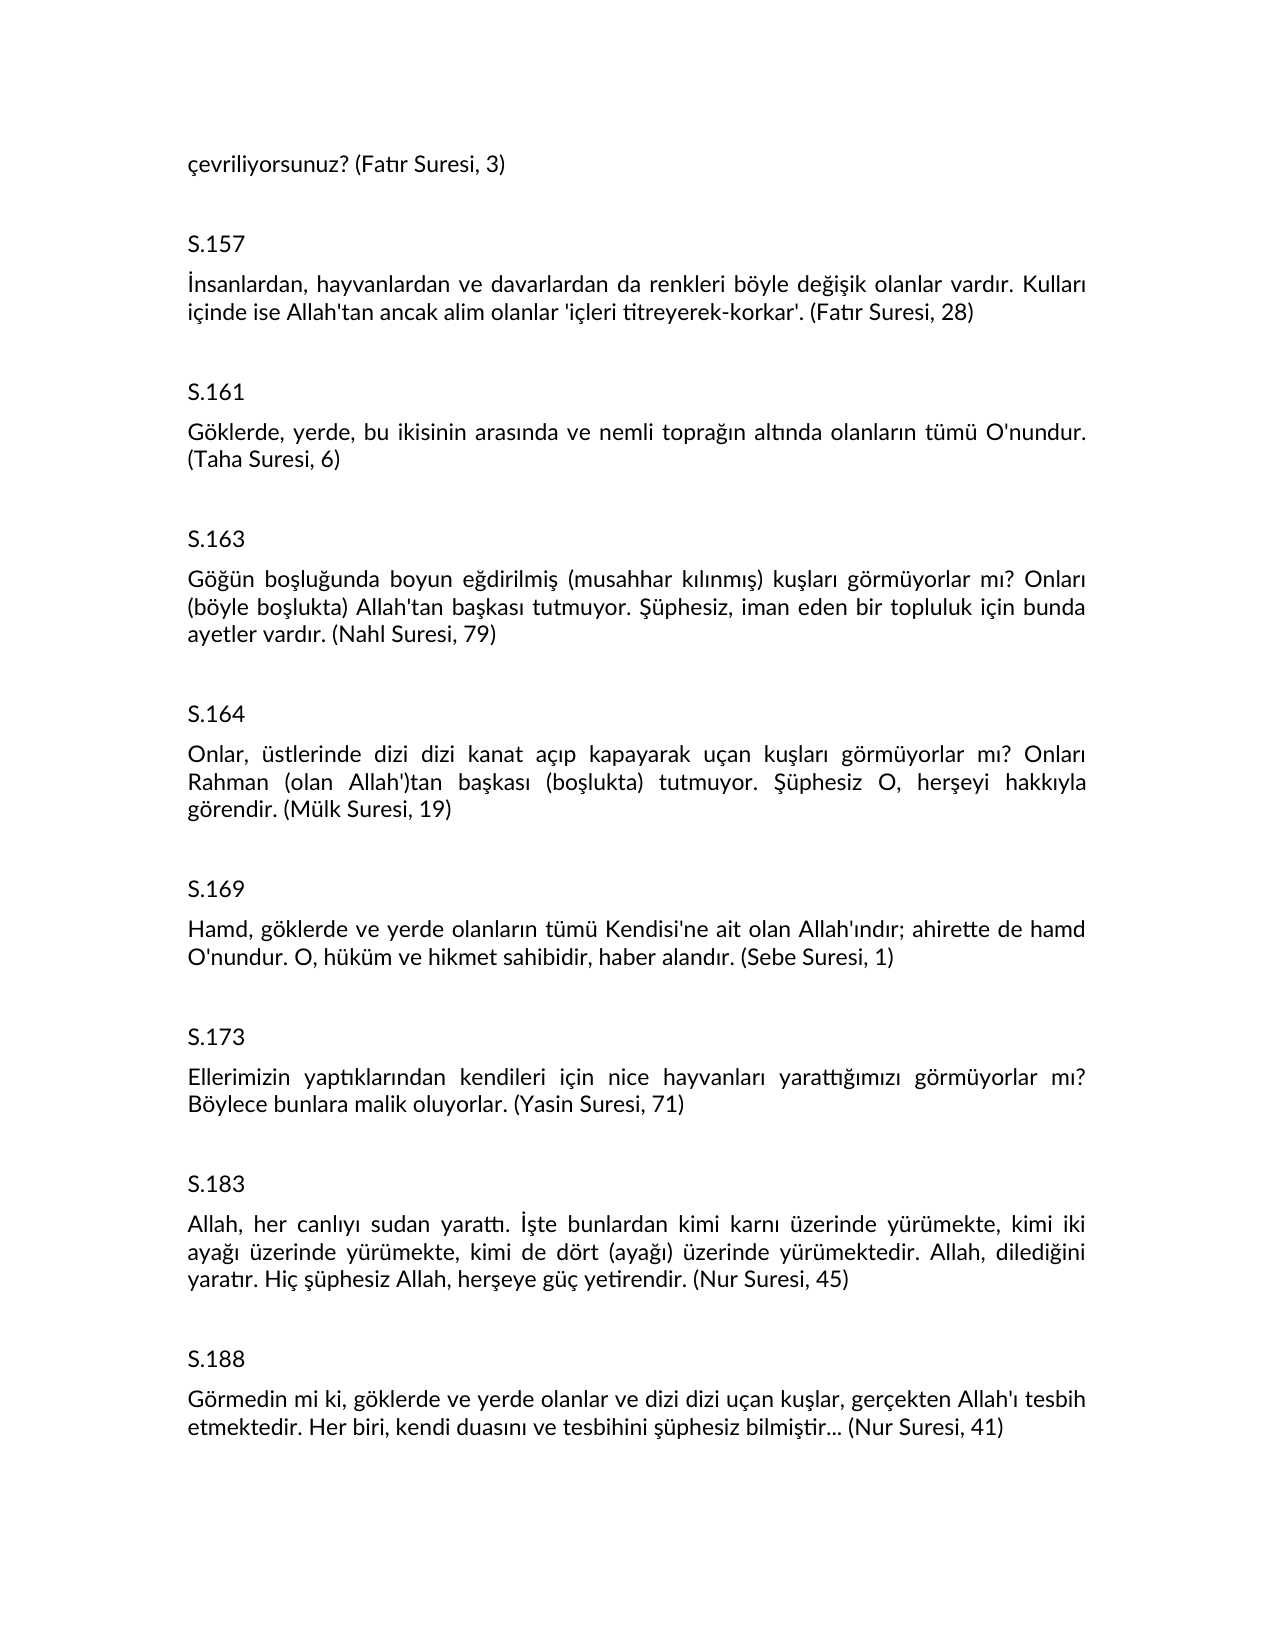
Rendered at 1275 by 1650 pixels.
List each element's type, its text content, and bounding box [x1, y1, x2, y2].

text İnsanlardan, hayvanlardan ve davarlardan da renkleri böyle değişik olanlar vardır. Kulları içinde ise Allah'tan ancak alim olanlar 'içleri titreyerek-korkar'. (Fatır Suresi, 28) [187, 270, 1087, 325]
text S.173 [187, 1022, 1087, 1050]
text S.157 [187, 230, 1087, 257]
text çevriliyorsunuz? (Fatır Suresi, 3) [187, 150, 1087, 177]
text S.161 [187, 377, 1087, 405]
text S.163 [187, 525, 1087, 552]
text Görmedin mi ki, göklerde ve yerde olanlar ve dizi dizi uçan kuşlar, gerçekten Allah'ı tesbih etmektedir. Her biri, kendi duasını ve tesbihini şüphesiz bilmiştir... (Nur Suresi, 41) [187, 1385, 1087, 1440]
text Göklerde, yerde, bu ikisinin arasında ve nemli toprağın altında olanların tümü O'nundur. (Taha Suresi, 6) [187, 417, 1087, 472]
text S.164 [187, 700, 1087, 727]
text Göğün boşluğunda boyun eğdirilmiş (musahhar kılınmış) kuşları görmüyorlar mı? Onları (böyle boşlukta) Allah'tan başkası tutmuyor. Şüphesiz, iman eden bir topluluk için bunda ayetler vardır. (Nahl Suresi, 79) [187, 565, 1087, 647]
text Allah, her canlıyı sudan yarattı. İşte bunlardan kimi karnı üzerinde yürümekte, kimi iki ayağı üzerinde yürümekte, kimi de dört (ayağı) üzerinde yürümektedir. Allah, dilediğini yaratır. Hiç şüphesiz Allah, herşeye güç yetirendir. (Nur Suresi, 45) [187, 1210, 1087, 1292]
text Ellerimizin yaptıklarından kendileri için nice hayvanları yarattığımızı görmüyorlar mı? Böylece bunlara malik oluyorlar. (Yasin Suresi, 71) [187, 1062, 1087, 1117]
text S.169 [187, 875, 1087, 902]
text S.188 [187, 1345, 1087, 1372]
text Onlar, üstlerinde dizi dizi kanat açıp kapayarak uçan kuşları görmüyorlar mı? Onları Rahman (olan Allah')tan başkası (boşlukta) tutmuyor. Şüphesiz O, herşeyi hakkıyla görendir. (Mülk Suresi, 19) [187, 740, 1087, 822]
text S.183 [187, 1170, 1087, 1197]
text Hamd, göklerde ve yerde olanların tümü Kendisi'ne ait olan Allah'ındır; ahirette de hamd O'nundur. O, hüküm ve hikmet sahibidir, haber alandır. (Sebe Suresi, 1) [187, 915, 1087, 970]
